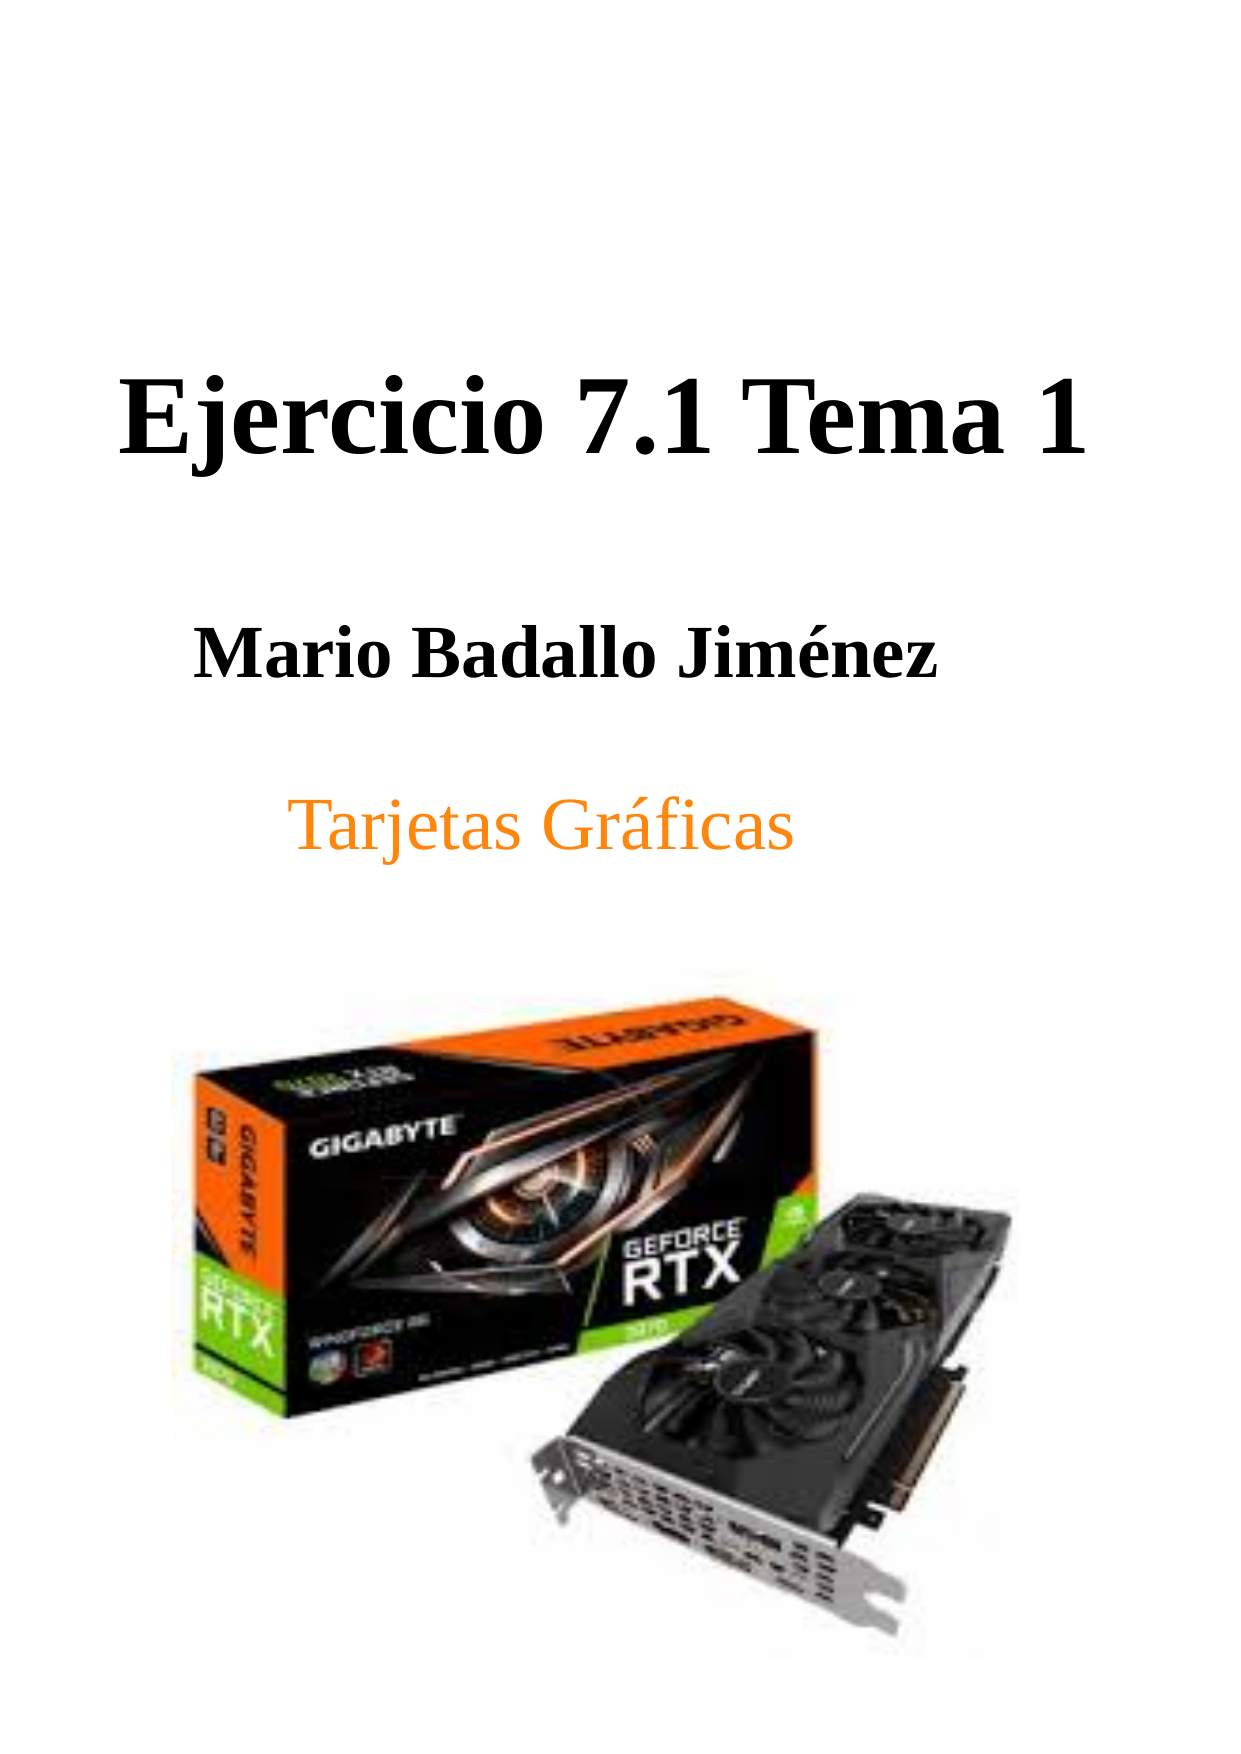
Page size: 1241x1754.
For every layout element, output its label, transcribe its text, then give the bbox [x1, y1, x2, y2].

text Ejercicio 7.1 Tema 1 [118, 348, 1122, 477]
text Mario Badallo Jiménez [118, 607, 1122, 693]
picture [171, 890, 1020, 1659]
text Tarjetas Gráficas [118, 779, 1122, 866]
